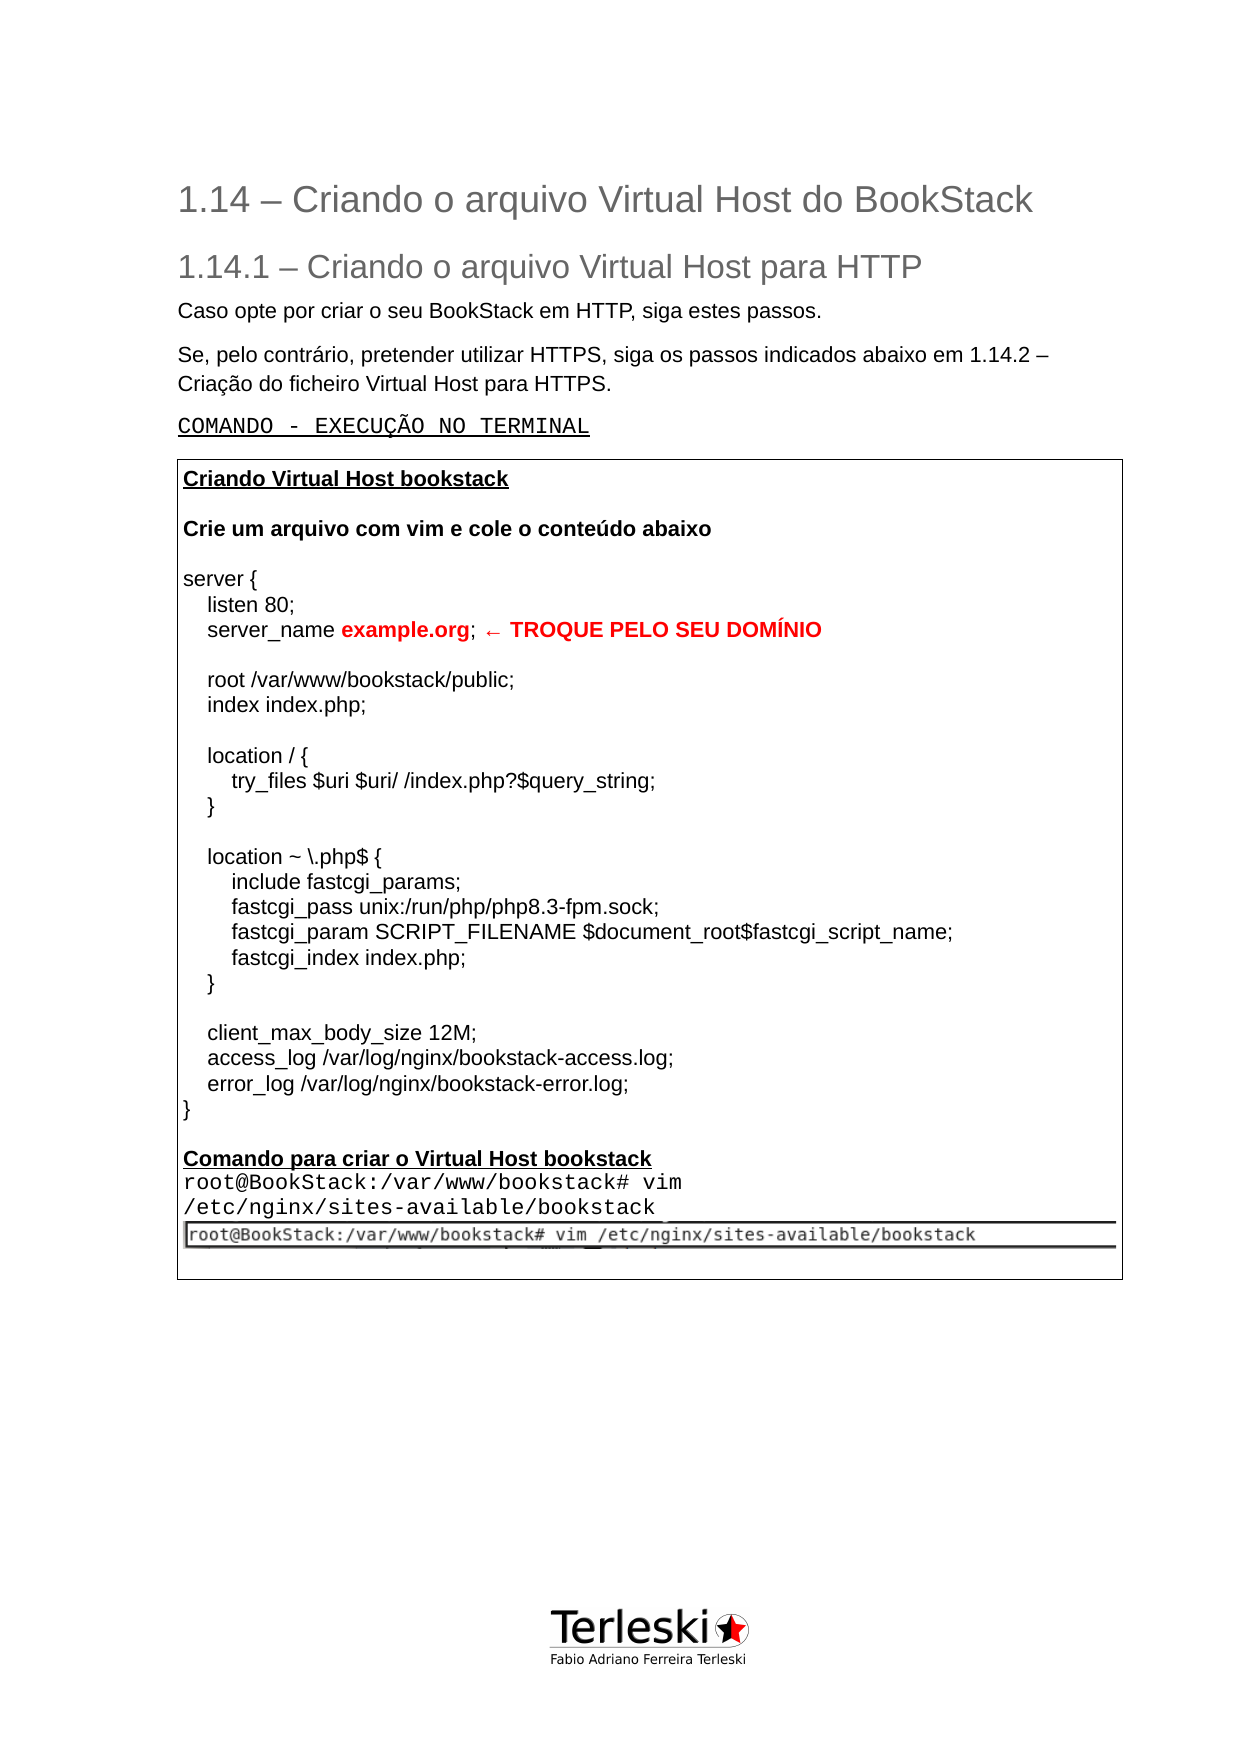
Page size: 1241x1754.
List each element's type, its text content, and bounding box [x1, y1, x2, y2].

subtitle 1.14.1 – Criando o arquivo Virtual Host para HTTP [177, 247, 1122, 286]
picture [182, 1221, 1117, 1249]
text Se, pelo contrário, pretender utilizar HTTPS, siga os passos indicados abaixo em 1.14.2 – Criação do ficheiro Virtual Host para HTTPS. [177, 342, 1122, 396]
text COMANDO - EXECUÇÃO NO TERMINAL [177, 414, 1122, 440]
text Caso opte por criar o seu BookStack em HTTP, siga estes passos. [177, 298, 1122, 323]
table_header Criando Virtual Host bookstack Crie um arquivo com vim e cole o conteúdo abaixo server { listen 80; server_name example.org; ← TROQUE PELO SEU DOMÍNIO root /var/www/bookstack/public; index index.php; location / { try_files $uri $uri/ /index.php?$query_string; } location ~ \.php$ { include fastcgi_params; fastcgi_pass unix:/run/php/php8.3-fpm.sock; fastcgi_param SCRIPT_FILENAME $document_root$fastcgi_script_name; fastcgi_index index.php; } client_max_body_size 12M; access_log /var/log/nginx/bookstack-access.log; error_log /var/log/nginx/bookstack-error.log; } Comando para criar o Virtual Host bookstack root@BookStack:/var/www/bookstack# vim /etc/nginx/sites-available/bookstack [178, 460, 1122, 1279]
picture [549, 1607, 750, 1667]
subtitle 1.14 – Criando o arquivo Virtual Host do BookStack [177, 177, 1122, 220]
